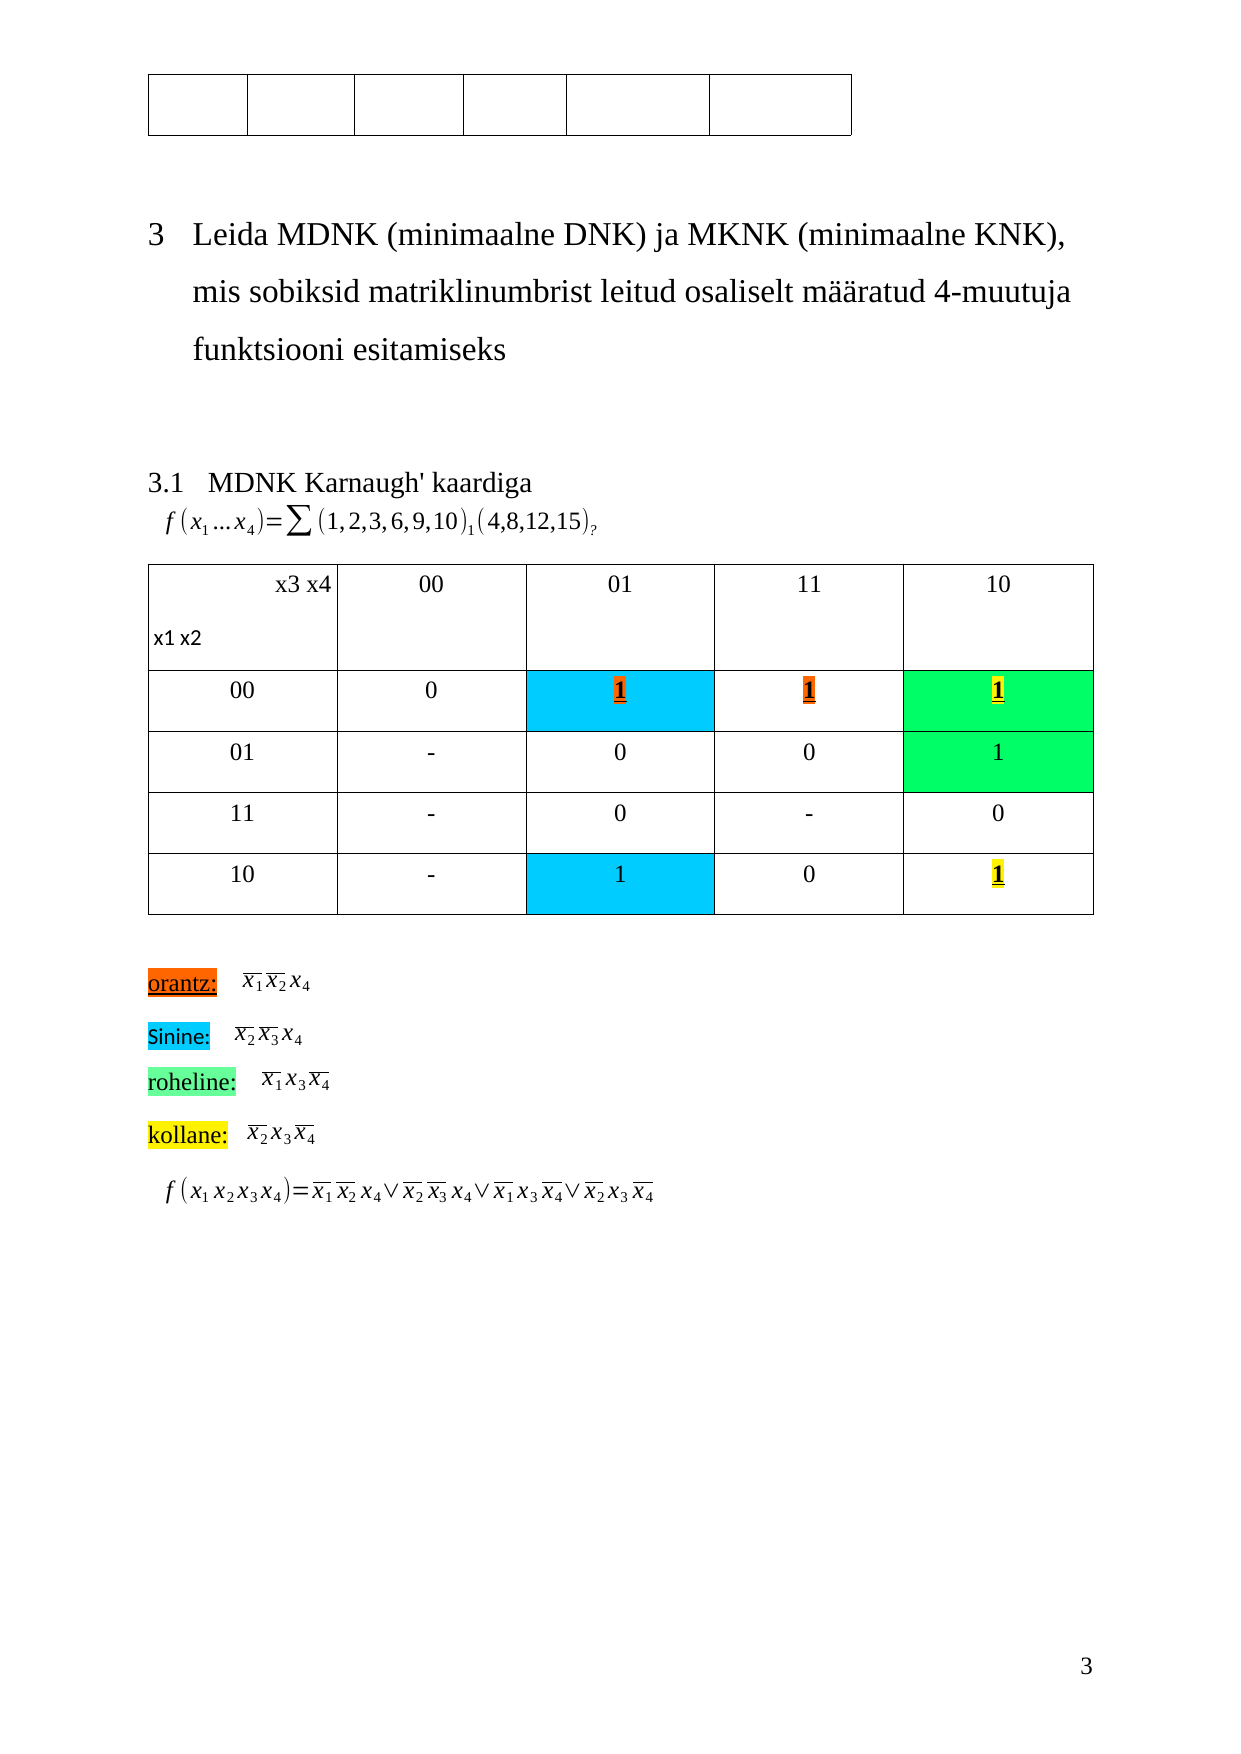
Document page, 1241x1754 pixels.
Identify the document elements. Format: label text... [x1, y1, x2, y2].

table_cell 1 [904, 732, 1093, 792]
table_cell 0 [527, 793, 714, 853]
table_cell 00 [149, 671, 337, 731]
text Sinine: [148, 1022, 1093, 1050]
table_cell - [710, 75, 851, 135]
table_cell - [715, 793, 903, 853]
table_cell 1 [527, 671, 714, 731]
text orantz: [148, 968, 1093, 997]
table_cell 11 [149, 793, 337, 853]
table_cell - [338, 854, 526, 914]
table_header 00 [338, 565, 526, 670]
table_cell 1 [715, 671, 903, 731]
table_cell 0 [715, 732, 903, 792]
table_cell 0 [715, 854, 903, 914]
table_cell 0 [527, 732, 714, 792]
table_header x3 x4 x1 x2 [149, 565, 337, 670]
table_cell [248, 75, 354, 135]
table_cell 01 [149, 732, 337, 792]
text kollane: [148, 1121, 1093, 1149]
table_cell - [338, 793, 526, 853]
table_cell [567, 75, 709, 135]
text roheline: [148, 1067, 1093, 1096]
table_cell 1 [904, 854, 1093, 914]
table_cell 1 [527, 854, 714, 914]
table_cell [149, 75, 247, 135]
table_cell 1 [904, 671, 1093, 731]
table_cell - [338, 732, 526, 792]
subtitle Leida MDNK (minimaalne DNK) ja MKNK (minimaalne KNK), mis sobiksid matriklinumbrist leitud osaliselt määratud 4-muutuja funktsiooni esitamiseks [148, 214, 1093, 367]
table_cell [355, 75, 463, 135]
table_header 11 [715, 565, 903, 670]
table_cell 0 [338, 671, 526, 731]
subtitle MDNK Karnaugh' kaardiga [148, 466, 1093, 499]
table_header 01 [527, 565, 714, 670]
table_cell 0 [904, 793, 1093, 853]
table_cell 10 [149, 854, 337, 914]
table_cell [464, 75, 566, 135]
table_header 10 [904, 565, 1093, 670]
